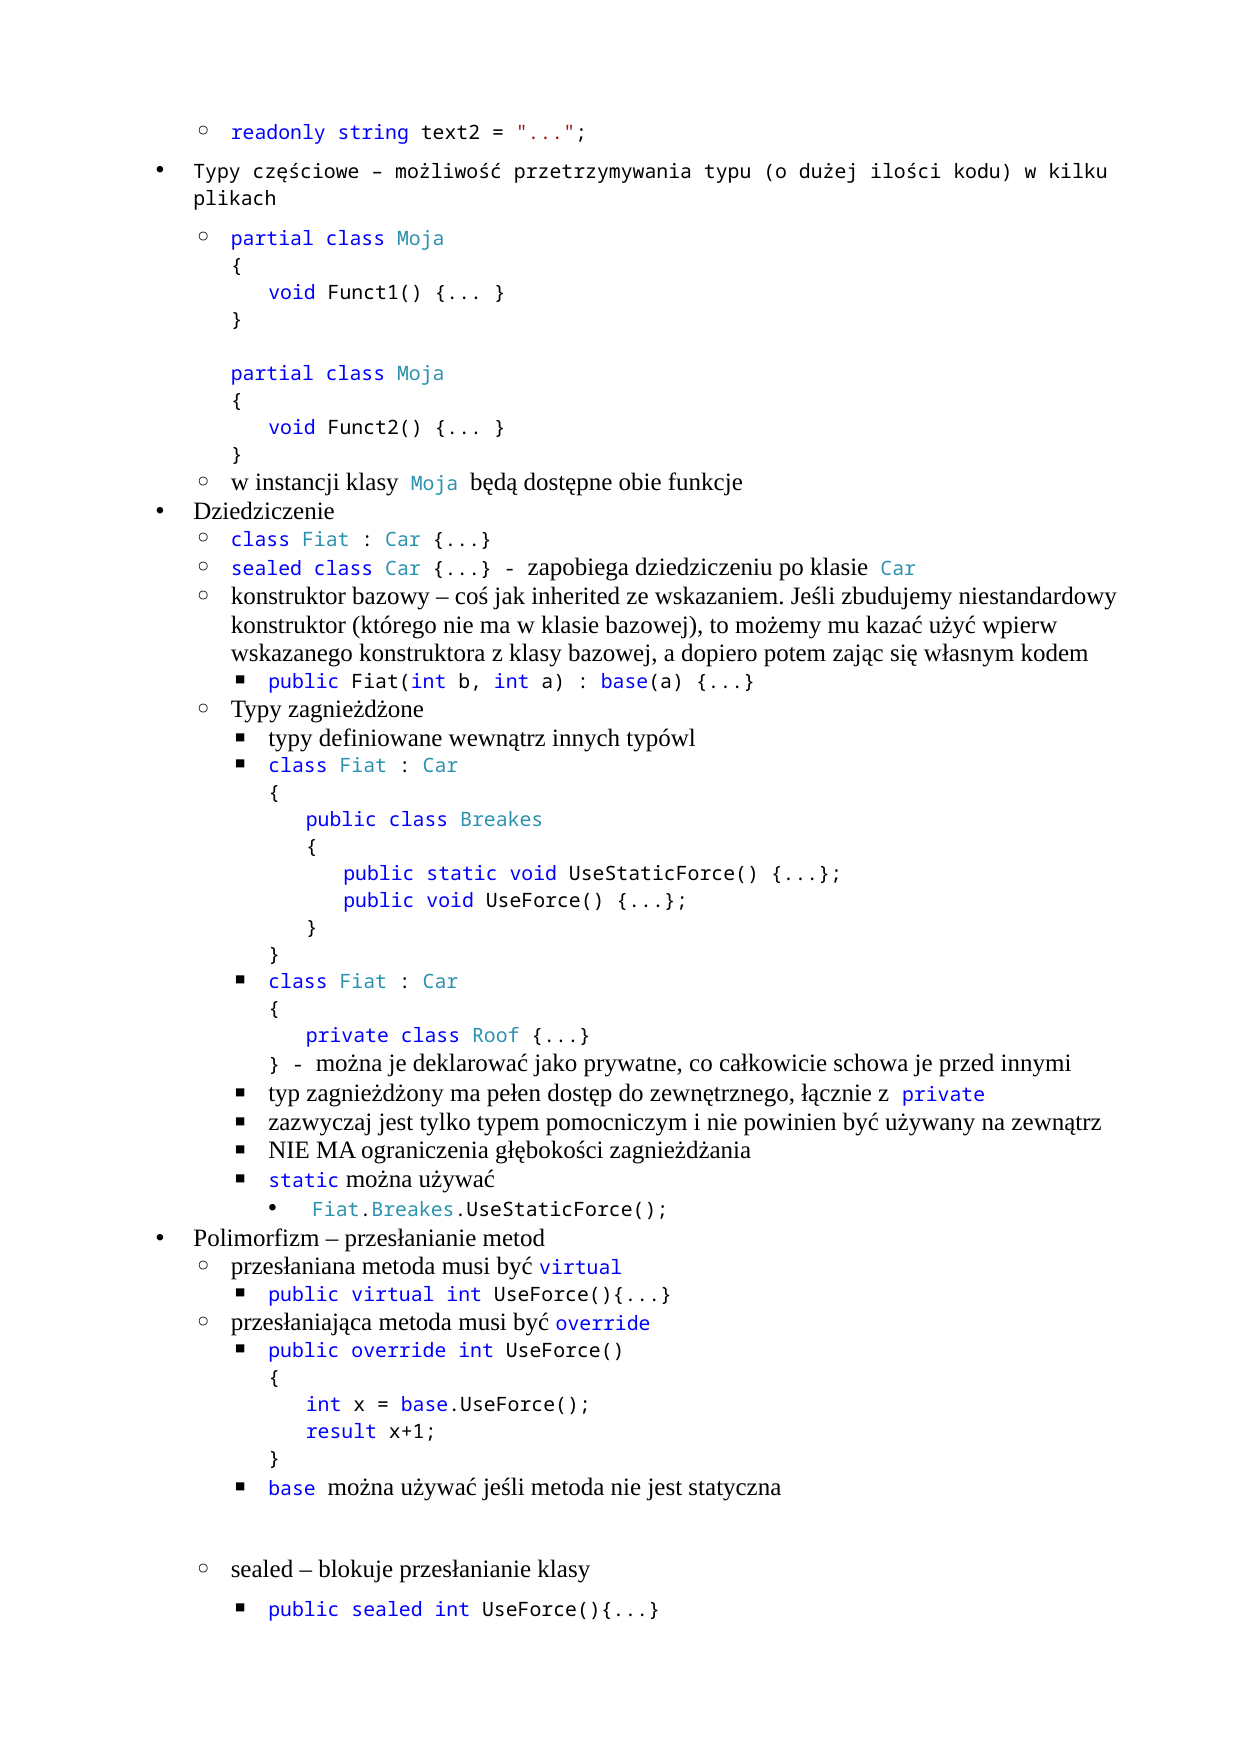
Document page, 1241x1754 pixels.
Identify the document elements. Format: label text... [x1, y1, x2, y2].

list private class Roof {...} [268, 1021, 1122, 1048]
list class Fiat : Car [231, 967, 1122, 994]
list Polimorfizm – przesłanianie metod [156, 1223, 1122, 1251]
list void Funct1() {... } [231, 278, 1122, 305]
list } [193, 305, 1122, 332]
list Fiat.Breakes.UseStaticForce(); [268, 1193, 1122, 1223]
list przesłaniająca metoda musi być override [193, 1307, 1122, 1337]
list Dziedziczenie [156, 496, 1122, 525]
list result x+1; [268, 1418, 1122, 1444]
list konstruktor bazowy – coś jak inherited ze wskazaniem. Jeśli zbudujemy niestandardowy konstruktor (którego nie ma w klasie bazowej), to możemy mu kazać użyć wpierw wskazanego konstruktora z klasy bazowej, a dopiero potem zając się własnym kodem [193, 581, 1122, 667]
list base można używać jeśli metoda nie jest statyczna [231, 1472, 1122, 1501]
list } [268, 913, 1122, 941]
list { [193, 386, 1122, 413]
list static można używać [231, 1164, 1122, 1193]
list } [231, 1444, 1122, 1472]
list public static void UseStaticForce() {...}; [306, 859, 1122, 887]
list NIE MA ograniczenia głębokości zagnieżdżania [231, 1136, 1122, 1164]
list public void UseForce() {...}; [306, 887, 1122, 913]
list public class Breakes [268, 806, 1122, 833]
list { [193, 251, 1122, 278]
list typy definiowane wewnątrz innych typówl [231, 723, 1122, 752]
list public override int UseForce() [231, 1337, 1122, 1364]
list { [231, 1364, 1122, 1391]
list Typy częściowe – możliwość przetrzymywania typu (o dużej ilości kodu) w kilku plikach [156, 158, 1122, 212]
list public Fiat(int b, int a) : base(a) {...} [231, 667, 1122, 694]
list class Fiat : Car {...} [193, 525, 1122, 552]
list sealed – blokuje przesłanianie klasy [193, 1554, 1122, 1583]
list partial class Moja [193, 359, 1122, 386]
list int x = base.UseForce(); [268, 1391, 1122, 1418]
list w instancji klasy Moja będą dostępne obie funkcje [193, 467, 1122, 496]
list partial class Moja [193, 224, 1122, 251]
list } - można je deklarować jako prywatne, co całkowicie schowa je przed innymi [231, 1048, 1122, 1078]
list sealed class Car {...} - zapobiega dziedziczeniu po klasie Car [193, 552, 1122, 581]
list void Funct2() {... } [231, 413, 1122, 440]
list public sealed int UseForce(){...} [231, 1596, 1122, 1623]
list public virtual int UseForce(){...} [231, 1281, 1122, 1307]
list Typy zagnieżdżone [193, 694, 1122, 723]
list { [231, 779, 1122, 806]
list zazwyczaj jest tylko typem pomocniczym i nie powinien być używany na zewnątrz [231, 1107, 1122, 1136]
list przesłaniana metoda musi być virtual [193, 1251, 1122, 1281]
list readonly string text2 = "..."; [193, 118, 1122, 145]
list { [231, 994, 1122, 1021]
list } [193, 440, 1122, 467]
list typ zagnieżdżony ma pełen dostęp do zewnętrznego, łącznie z private [231, 1078, 1122, 1107]
list { [268, 833, 1122, 859]
list } [231, 941, 1122, 967]
list class Fiat : Car [231, 752, 1122, 779]
